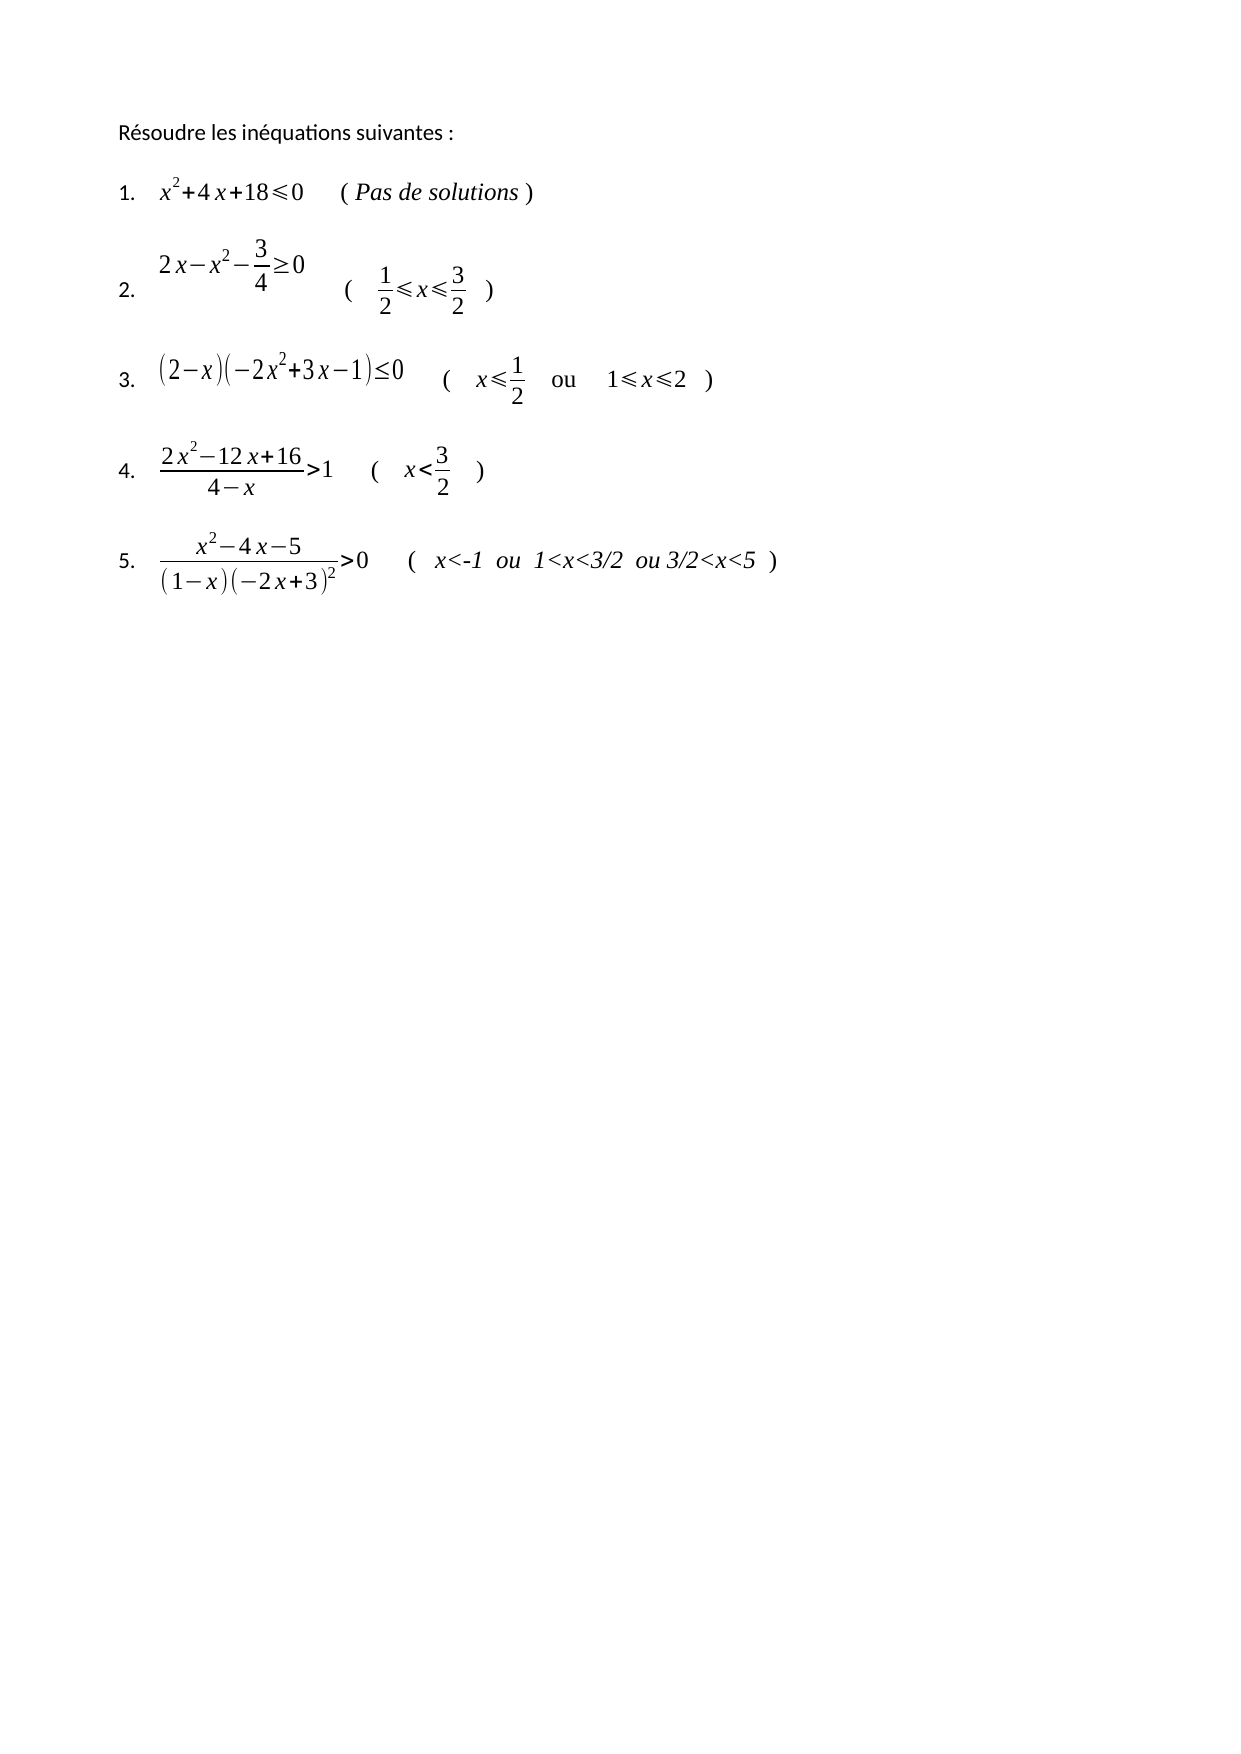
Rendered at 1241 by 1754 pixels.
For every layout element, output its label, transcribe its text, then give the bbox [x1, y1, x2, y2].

text 3. ( ou ) [118, 348, 1122, 410]
text 5. ( x<-1 ou 1<x<3/2 ou 3/2<x<5 ) [118, 528, 1122, 597]
text 1. ( Pas de solutions ) [118, 174, 1122, 206]
text 2. ( ) [118, 234, 1122, 320]
text Résoudre les inéquations suivantes : [118, 118, 1122, 146]
text 4. ( ) [118, 438, 1122, 500]
